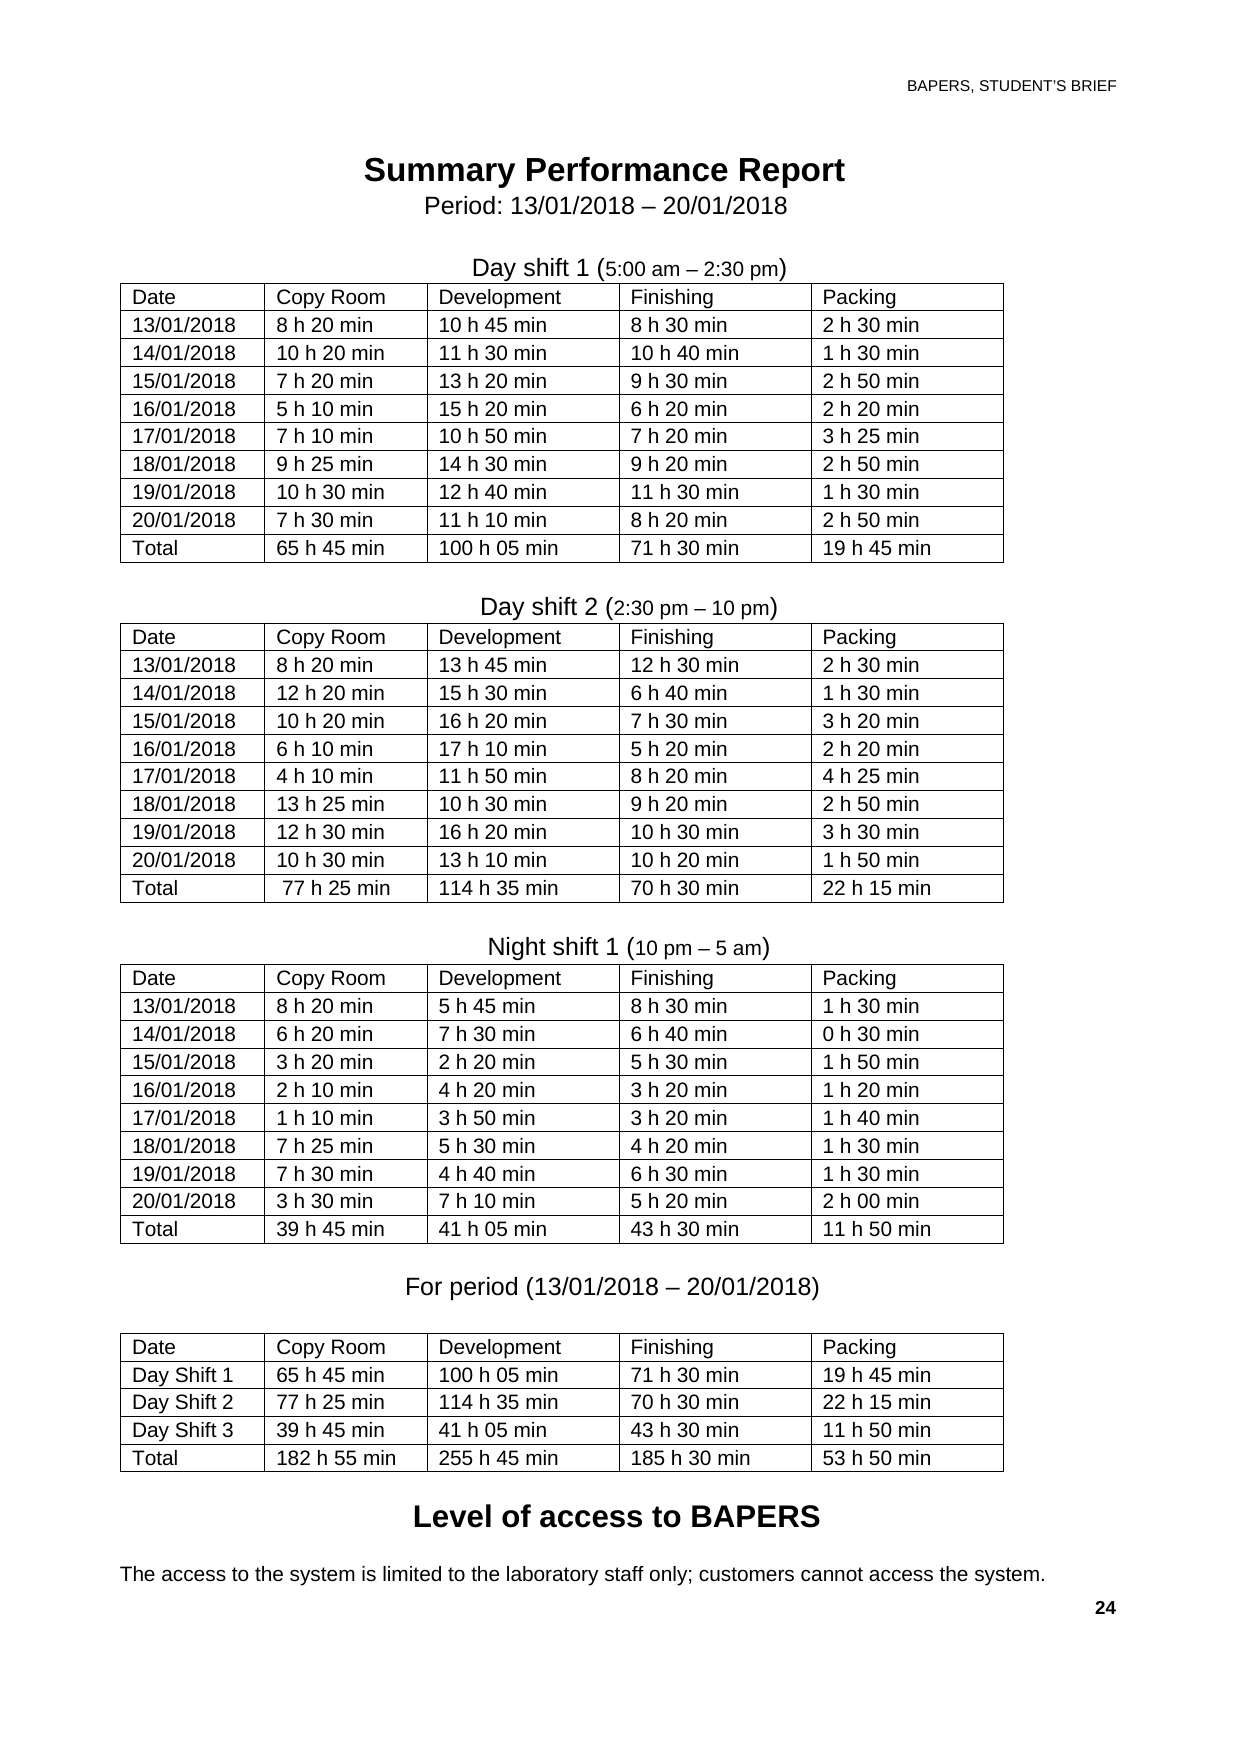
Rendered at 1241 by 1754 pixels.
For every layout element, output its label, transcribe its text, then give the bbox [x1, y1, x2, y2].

table_header Development [428, 965, 619, 992]
table_cell 2 h 50 min [812, 367, 1003, 394]
table_cell 10 h 30 min [620, 819, 811, 846]
table_cell 7 h 20 min [620, 423, 811, 450]
table_cell 6 h 20 min [265, 1021, 427, 1047]
table_cell 5 h 10 min [265, 395, 427, 422]
text The access to the system is limited to the laboratory staff only; customers cannot access the system. [119, 1562, 1121, 1586]
table_header Date [121, 284, 264, 310]
table_cell 3 h 20 min [620, 1104, 811, 1131]
table_cell 4 h 20 min [428, 1076, 619, 1103]
table_cell 3 h 20 min [265, 1049, 427, 1075]
table_cell 3 h 25 min [812, 423, 1003, 450]
table_cell 8 h 20 min [265, 651, 427, 678]
table_header Date [121, 1334, 264, 1361]
table_cell 13 h 45 min [428, 651, 619, 678]
table_header Copy Room [265, 1334, 427, 1361]
table_cell Total [121, 535, 264, 562]
table_cell 1 h 20 min [812, 1076, 1003, 1103]
table_cell 5 h 30 min [428, 1132, 619, 1159]
table_cell 18/01/2018 [121, 451, 264, 478]
table_cell 16 h 20 min [428, 707, 619, 734]
table_cell 7 h 30 min [428, 1021, 619, 1047]
table_cell 8 h 30 min [620, 311, 811, 338]
table_cell 43 h 30 min [620, 1417, 811, 1443]
table_cell 10 h 30 min [428, 791, 619, 818]
table_cell 71 h 30 min [620, 1362, 811, 1388]
table_cell 1 h 10 min [265, 1104, 427, 1131]
table_cell 9 h 20 min [620, 791, 811, 818]
table_cell 4 h 40 min [428, 1160, 619, 1187]
table_cell 5 h 45 min [428, 993, 619, 1019]
table_cell 18/01/2018 [121, 791, 264, 818]
table_cell 13 h 20 min [428, 367, 619, 394]
table_cell 7 h 25 min [265, 1132, 427, 1159]
table_cell 6 h 10 min [265, 735, 427, 762]
table_cell 10 h 30 min [265, 479, 427, 506]
table_cell 19 h 45 min [812, 1362, 1003, 1388]
table_cell 14 h 30 min [428, 451, 619, 478]
text Day shift 2 (2:30 pm – 10 pm) [480, 592, 1121, 621]
text For period (13/01/2018 – 20/01/2018) [120, 1272, 827, 1300]
table_cell 10 h 20 min [265, 707, 427, 734]
table_cell 41 h 05 min [428, 1216, 619, 1243]
table_cell 4 h 25 min [812, 763, 1003, 790]
table_cell 4 h 10 min [265, 763, 427, 790]
table_cell 70 h 30 min [620, 875, 811, 902]
table_cell 8 h 20 min [265, 993, 427, 1019]
table_cell 11 h 50 min [812, 1417, 1003, 1443]
table_cell 14/01/2018 [121, 679, 264, 706]
table_cell 19 h 45 min [812, 535, 1003, 562]
table_cell 7 h 30 min [265, 507, 427, 534]
text Day shift 1 (5:00 am – 2:30 pm) [472, 252, 1121, 281]
subtitle Summary Performance Report [120, 150, 854, 188]
table_cell 1 h 30 min [812, 1160, 1003, 1187]
table_cell 12 h 20 min [265, 679, 427, 706]
table_cell 255 h 45 min [428, 1445, 619, 1471]
table_header Packing [812, 624, 1003, 650]
table_cell 3 h 30 min [265, 1188, 427, 1215]
table_cell 17/01/2018 [121, 423, 264, 450]
table_header Finishing [620, 1334, 811, 1361]
table_cell 100 h 05 min [428, 1362, 619, 1388]
table_cell 6 h 40 min [620, 1021, 811, 1047]
table_cell 10 h 20 min [265, 339, 427, 366]
table_cell 22 h 15 min [812, 875, 1003, 902]
table_cell 19/01/2018 [121, 479, 264, 506]
table_header Finishing [620, 624, 811, 650]
subtitle Level of access to BAPERS [121, 1498, 1121, 1534]
table_cell 19/01/2018 [121, 819, 264, 846]
table_cell Day Shift 3 [121, 1417, 264, 1443]
table_cell 9 h 25 min [265, 451, 427, 478]
table_cell 8 h 20 min [265, 311, 427, 338]
table_cell 17/01/2018 [121, 1104, 264, 1131]
table_cell 2 h 50 min [812, 451, 1003, 478]
table_cell 17 h 10 min [428, 735, 619, 762]
table_cell 19/01/2018 [121, 1160, 264, 1187]
table_cell 7 h 30 min [265, 1160, 427, 1187]
table_cell 2 h 20 min [812, 395, 1003, 422]
table_cell 8 h 20 min [620, 507, 811, 534]
table_cell 65 h 45 min [265, 535, 427, 562]
table_cell 1 h 30 min [812, 993, 1003, 1019]
table_cell 114 h 35 min [428, 875, 619, 902]
table_cell 1 h 40 min [812, 1104, 1003, 1131]
table_cell 7 h 30 min [620, 707, 811, 734]
text Period: 13/01/2018 – 20/01/2018 [120, 191, 795, 220]
table_cell 39 h 45 min [265, 1216, 427, 1243]
table_cell 2 h 10 min [265, 1076, 427, 1103]
table_cell 15/01/2018 [121, 707, 264, 734]
table_cell 13 h 25 min [265, 791, 427, 818]
table_header Development [428, 1334, 619, 1361]
table_cell 8 h 20 min [620, 763, 811, 790]
table_cell 1 h 30 min [812, 679, 1003, 706]
table_cell 3 h 20 min [812, 707, 1003, 734]
table_cell 41 h 05 min [428, 1417, 619, 1443]
table_cell 15 h 20 min [428, 395, 619, 422]
table_cell 8 h 30 min [620, 993, 811, 1019]
table_cell 1 h 30 min [812, 339, 1003, 366]
table_cell 12 h 30 min [620, 651, 811, 678]
table_cell 13/01/2018 [121, 651, 264, 678]
table_cell 7 h 20 min [265, 367, 427, 394]
table_cell 13/01/2018 [121, 993, 264, 1019]
table_cell 185 h 30 min [620, 1445, 811, 1471]
table_cell 2 h 20 min [812, 735, 1003, 762]
table_cell 53 h 50 min [812, 1445, 1003, 1471]
table_header Finishing [620, 965, 811, 992]
table_cell 2 h 30 min [812, 651, 1003, 678]
table_cell 11 h 50 min [428, 763, 619, 790]
table_cell 7 h 10 min [265, 423, 427, 450]
table_cell 11 h 10 min [428, 507, 619, 534]
table_cell Day Shift 2 [121, 1389, 264, 1416]
table_cell 1 h 30 min [812, 479, 1003, 506]
table_cell 1 h 30 min [812, 1132, 1003, 1159]
table_header Copy Room [265, 624, 427, 650]
table_header Copy Room [265, 965, 427, 992]
table_header Date [121, 965, 264, 992]
table_cell 5 h 20 min [620, 1188, 811, 1215]
table_cell 20/01/2018 [121, 847, 264, 874]
table_cell 16/01/2018 [121, 735, 264, 762]
table_cell Total [121, 1216, 264, 1243]
table_cell 12 h 30 min [265, 819, 427, 846]
table_cell 9 h 20 min [620, 451, 811, 478]
table_cell 3 h 50 min [428, 1104, 619, 1131]
table_cell 15/01/2018 [121, 1049, 264, 1075]
table_cell 11 h 30 min [620, 479, 811, 506]
table_cell 77 h 25 min [265, 875, 427, 902]
table_cell 10 h 45 min [428, 311, 619, 338]
table_cell 70 h 30 min [620, 1389, 811, 1416]
table_cell 5 h 30 min [620, 1049, 811, 1075]
table_cell 6 h 40 min [620, 679, 811, 706]
table_cell 14/01/2018 [121, 339, 264, 366]
table_header Finishing [620, 284, 811, 310]
table_cell 2 h 30 min [812, 311, 1003, 338]
table_cell 18/01/2018 [121, 1132, 264, 1159]
table_cell 2 h 00 min [812, 1188, 1003, 1215]
table_cell 2 h 50 min [812, 507, 1003, 534]
table_header Packing [812, 1334, 1003, 1361]
table_cell 4 h 20 min [620, 1132, 811, 1159]
table_cell 71 h 30 min [620, 535, 811, 562]
table_cell 16/01/2018 [121, 395, 264, 422]
table_cell 10 h 20 min [620, 847, 811, 874]
table_cell 5 h 20 min [620, 735, 811, 762]
table_cell 11 h 50 min [812, 1216, 1003, 1243]
table_cell 100 h 05 min [428, 535, 619, 562]
table_cell 43 h 30 min [620, 1216, 811, 1243]
table_cell 16/01/2018 [121, 1076, 264, 1103]
table_cell 1 h 50 min [812, 847, 1003, 874]
table_header Packing [812, 965, 1003, 992]
table_header Copy Room [265, 284, 427, 310]
table_cell Day Shift 1 [121, 1362, 264, 1388]
table_cell Total [121, 875, 264, 902]
table_cell 10 h 30 min [265, 847, 427, 874]
table_cell 9 h 30 min [620, 367, 811, 394]
table_cell 1 h 50 min [812, 1049, 1003, 1075]
table_cell 13 h 10 min [428, 847, 619, 874]
table_cell 3 h 30 min [812, 819, 1003, 846]
table_cell 12 h 40 min [428, 479, 619, 506]
table_header Packing [812, 284, 1003, 310]
table_cell 2 h 50 min [812, 791, 1003, 818]
table_cell 6 h 20 min [620, 395, 811, 422]
table_cell 14/01/2018 [121, 1021, 264, 1047]
table_cell 13/01/2018 [121, 311, 264, 338]
table_cell 2 h 20 min [428, 1049, 619, 1075]
table_header Date [121, 624, 264, 650]
table_cell 77 h 25 min [265, 1389, 427, 1416]
table_cell Total [121, 1445, 264, 1471]
table_cell 182 h 55 min [265, 1445, 427, 1471]
table_cell 39 h 45 min [265, 1417, 427, 1443]
table_header Development [428, 624, 619, 650]
table_cell 0 h 30 min [812, 1021, 1003, 1047]
table_cell 3 h 20 min [620, 1076, 811, 1103]
table_cell 16 h 20 min [428, 819, 619, 846]
table_cell 20/01/2018 [121, 507, 264, 534]
table_cell 22 h 15 min [812, 1389, 1003, 1416]
table_cell 15 h 30 min [428, 679, 619, 706]
table_cell 65 h 45 min [265, 1362, 427, 1388]
table_cell 11 h 30 min [428, 339, 619, 366]
table_cell 20/01/2018 [121, 1188, 264, 1215]
table_cell 6 h 30 min [620, 1160, 811, 1187]
table_cell 114 h 35 min [428, 1389, 619, 1416]
table_cell 10 h 50 min [428, 423, 619, 450]
table_cell 10 h 40 min [620, 339, 811, 366]
table_header Development [428, 284, 619, 310]
table_cell 7 h 10 min [428, 1188, 619, 1215]
table_cell 17/01/2018 [121, 763, 264, 790]
table_cell 15/01/2018 [121, 367, 264, 394]
subtitle Night shift 1 (10 pm – 5 am) [487, 932, 1121, 961]
